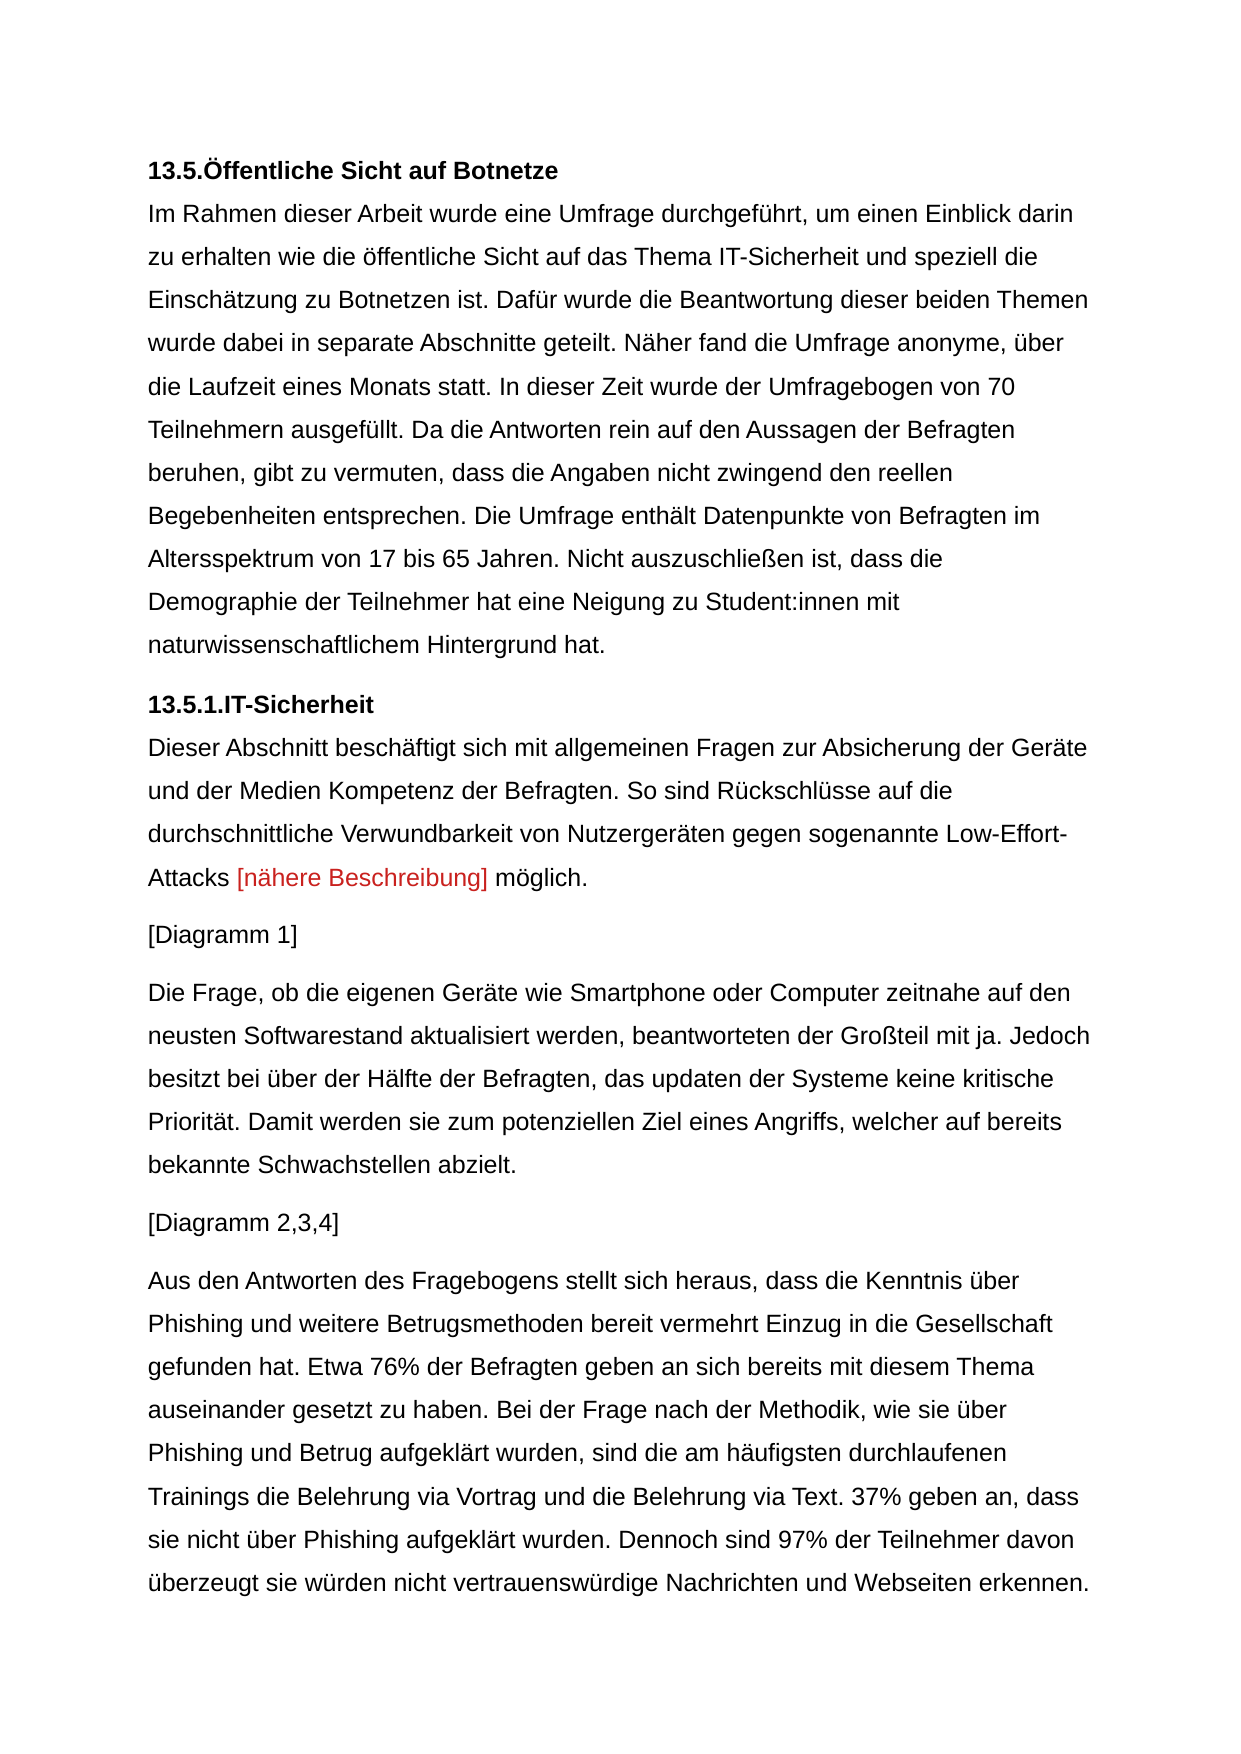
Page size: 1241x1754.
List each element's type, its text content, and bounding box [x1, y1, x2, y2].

text Die Frage, ob die eigenen Geräte wie Smartphone oder Computer zeitnahe auf den neusten Softwarestand aktualisiert werden, beantworteten der Großteil mit ja. Jedoch besitzt bei über der Hälfte der Befragten, das updaten der Systeme keine kritische Priorität. Damit werden sie zum potenziellen Ziel eines Angriffs, welcher auf bereits bekannte Schwachstellen abzielt. [148, 978, 1093, 1179]
text [Diagramm 2,3,4] [148, 1208, 1093, 1237]
text Im Rahmen dieser Arbeit wurde eine Umfrage durchgeführt, um einen Einblick darin zu erhalten wie die öffentliche Sicht auf das Thema IT-Sicherheit und speziell die Einschätzung zu Botnetzen ist. Dafür wurde die Beantwortung dieser beiden Themen wurde dabei in separate Abschnitte geteilt. Näher fand die Umfrage anonyme, über die Laufzeit eines Monats statt. In dieser Zeit wurde der Umfragebogen von 70 Teilnehmern ausgefüllt. Da die Antworten rein auf den Aussagen der Befragten beruhen, gibt zu vermuten, dass die Angaben nicht zwingend den reellen Begebenheiten entsprechen. Die Umfrage enthält Datenpunkte von Befragten im Altersspektrum von 17 bis 65 Jahren. Nicht auszuschließen ist, dass die Demographie der Teilnehmer hat eine Neigung zu Student:innen mit naturwissenschaftlichem Hintergrund hat. [148, 199, 1093, 659]
text Dieser Abschnitt beschäftigt sich mit allgemeinen Fragen zur Absicherung der Geräte und der Medien Kompetenz der Befragten. So sind Rückschlüsse auf die durchschnittliche Verwundbarkeit von Nutzergeräten gegen sogenannte Low-Effort-Attacks [nähere Beschreibung] möglich. [148, 733, 1093, 891]
subtitle 13.5.Öffentliche Sicht auf Botnetze [148, 156, 1093, 185]
subtitle 13.5.1.IT-Sicherheit [148, 690, 1093, 719]
text [Diagramm 1] [148, 920, 1093, 949]
text Aus den Antworten des Fragebogens stellt sich heraus, dass die Kenntnis über Phishing und weitere Betrugsmethoden bereit vermehrt Einzug in die Gesellschaft gefunden hat. Etwa 76% der Befragten geben an sich bereits mit diesem Thema auseinander gesetzt zu haben. Bei der Frage nach der Methodik, wie sie über Phishing und Betrug aufgeklärt wurden, sind die am häufigsten durchlaufenen Trainings die Belehrung via Vortrag und die Belehrung via Text. 37% geben an, dass sie nicht über Phishing aufgeklärt wurden. Dennoch sind 97% der Teilnehmer davon überzeugt sie würden nicht vertrauenswürdige Nachrichten und Webseiten erkennen. [148, 1266, 1093, 1597]
